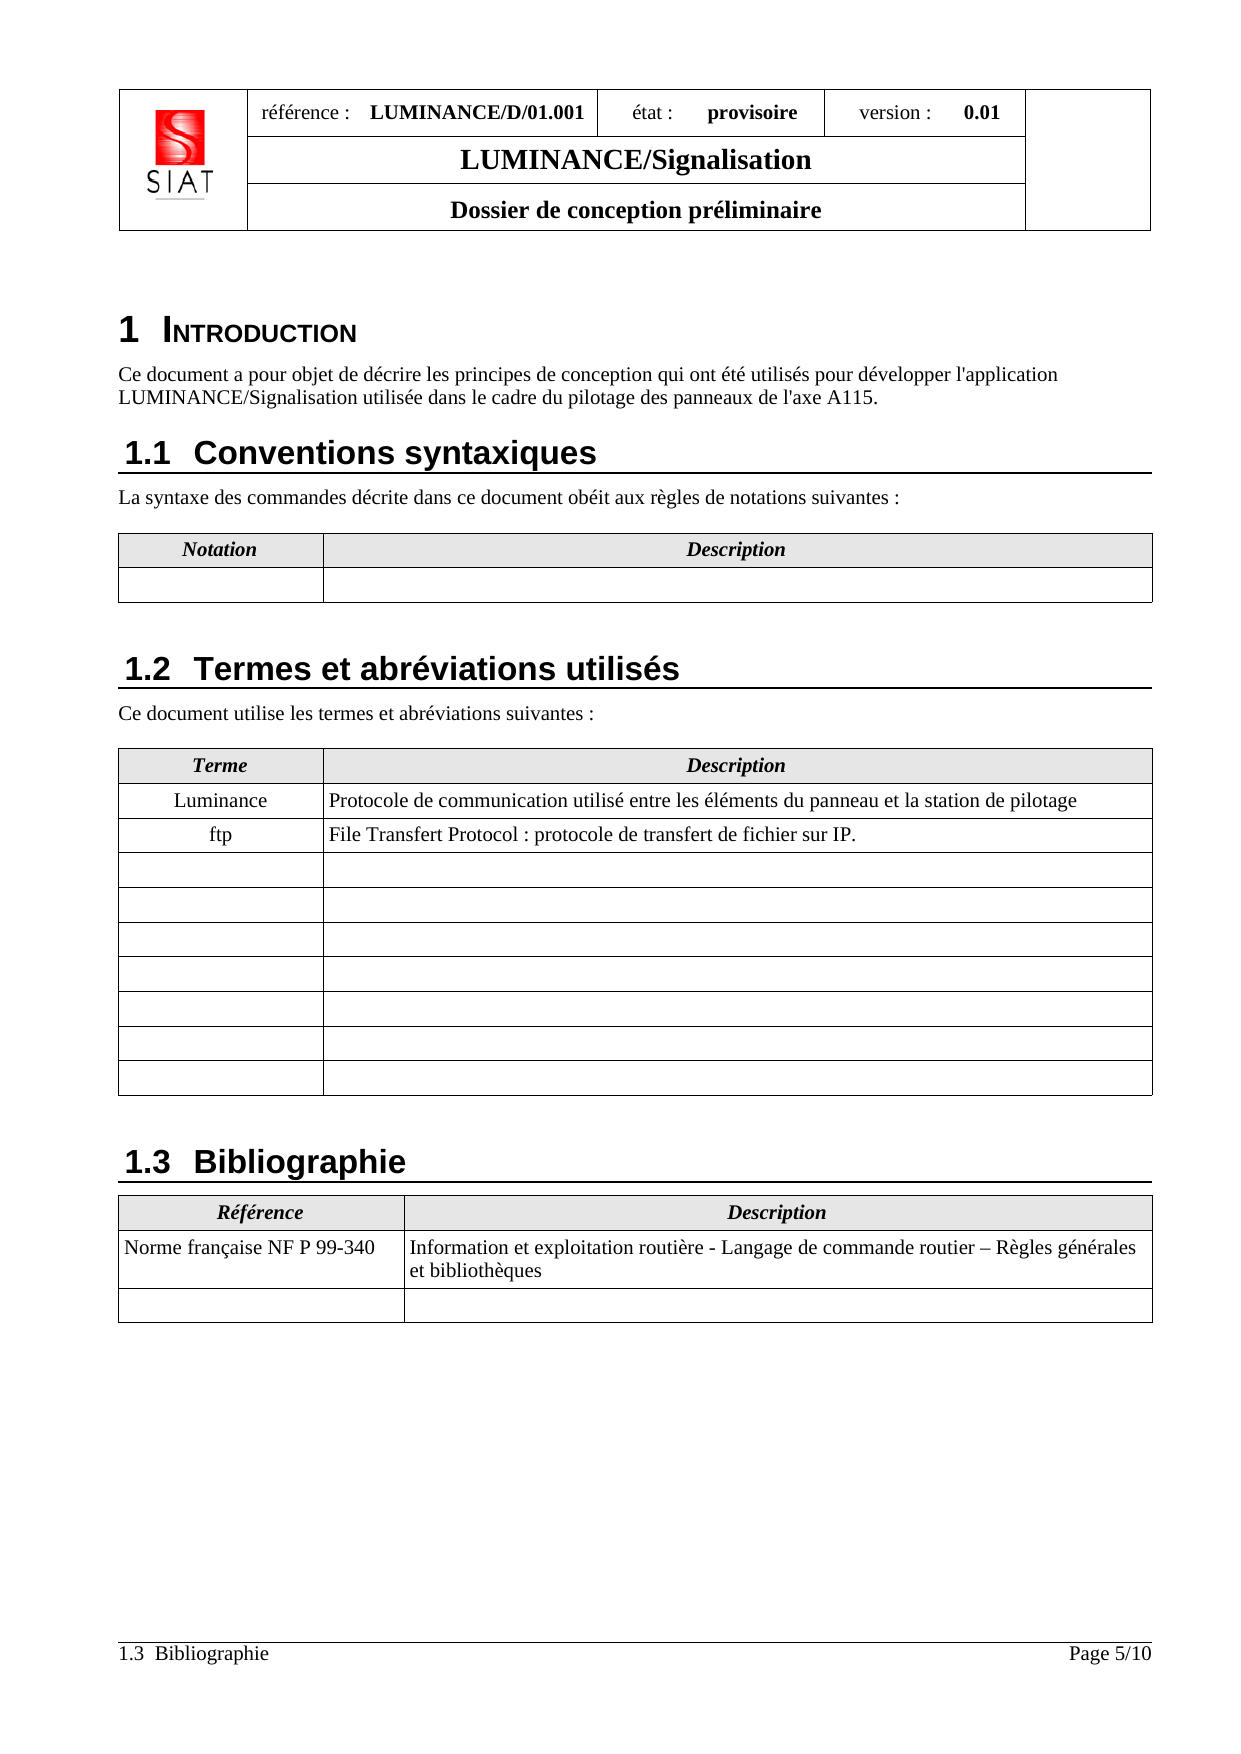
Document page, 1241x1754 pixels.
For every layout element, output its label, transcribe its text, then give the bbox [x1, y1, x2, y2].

text Ce document a pour objet de décrire les principes de conception qui ont été utilisés pour développer l'application LUMINANCE/Signalisation utilisée dans le cadre du pilotage des panneaux de l'axe A115. [118, 363, 1152, 409]
subtitle Introduction [118, 308, 1152, 351]
table_cell [405, 1289, 1152, 1322]
table_cell Information et exploitation routière - Langage de commande routier – Règles générales et bibliothèques [405, 1231, 1152, 1288]
table_header Référence [119, 1196, 404, 1230]
table_header Notation [119, 534, 323, 567]
table_cell [119, 1061, 323, 1095]
table_cell [119, 888, 323, 922]
text Ce document utilise les termes et abréviations suivantes : [118, 702, 1152, 725]
subtitle Termes et abréviations utilisés [118, 650, 1152, 687]
table_cell [119, 957, 323, 991]
table_cell [324, 853, 1152, 887]
table_cell [324, 992, 1152, 1026]
subtitle Conventions syntaxiques [118, 434, 1152, 472]
picture [147, 110, 219, 204]
table_cell [119, 853, 323, 887]
table_cell [324, 1027, 1152, 1060]
table_cell Norme française NF P 99-340 [119, 1231, 404, 1288]
table_cell File Transfert Protocol : protocole de transfert de fichier sur IP. [324, 819, 1152, 852]
table_cell Protocole de communication utilisé entre les éléments du panneau et la station de pilotage [324, 784, 1152, 817]
table_cell [324, 923, 1152, 956]
table_cell Luminance [119, 784, 323, 817]
table_cell [119, 923, 323, 956]
table_cell [119, 992, 323, 1026]
table_header Description [324, 749, 1152, 783]
table_header Description [405, 1196, 1152, 1230]
table_header Terme [119, 749, 323, 783]
table_cell [324, 568, 1152, 602]
table_cell [324, 888, 1152, 922]
subtitle Bibliographie [118, 1143, 1152, 1181]
table_cell [324, 1061, 1152, 1095]
table_cell ftp [119, 819, 323, 852]
table_header Description [324, 534, 1152, 567]
table_cell [119, 1027, 323, 1060]
text La syntaxe des commandes décrite dans ce document obéit aux règles de notations suivantes : [118, 486, 1152, 509]
table_cell [119, 1289, 404, 1322]
table_cell [119, 568, 323, 602]
table_cell [324, 957, 1152, 991]
